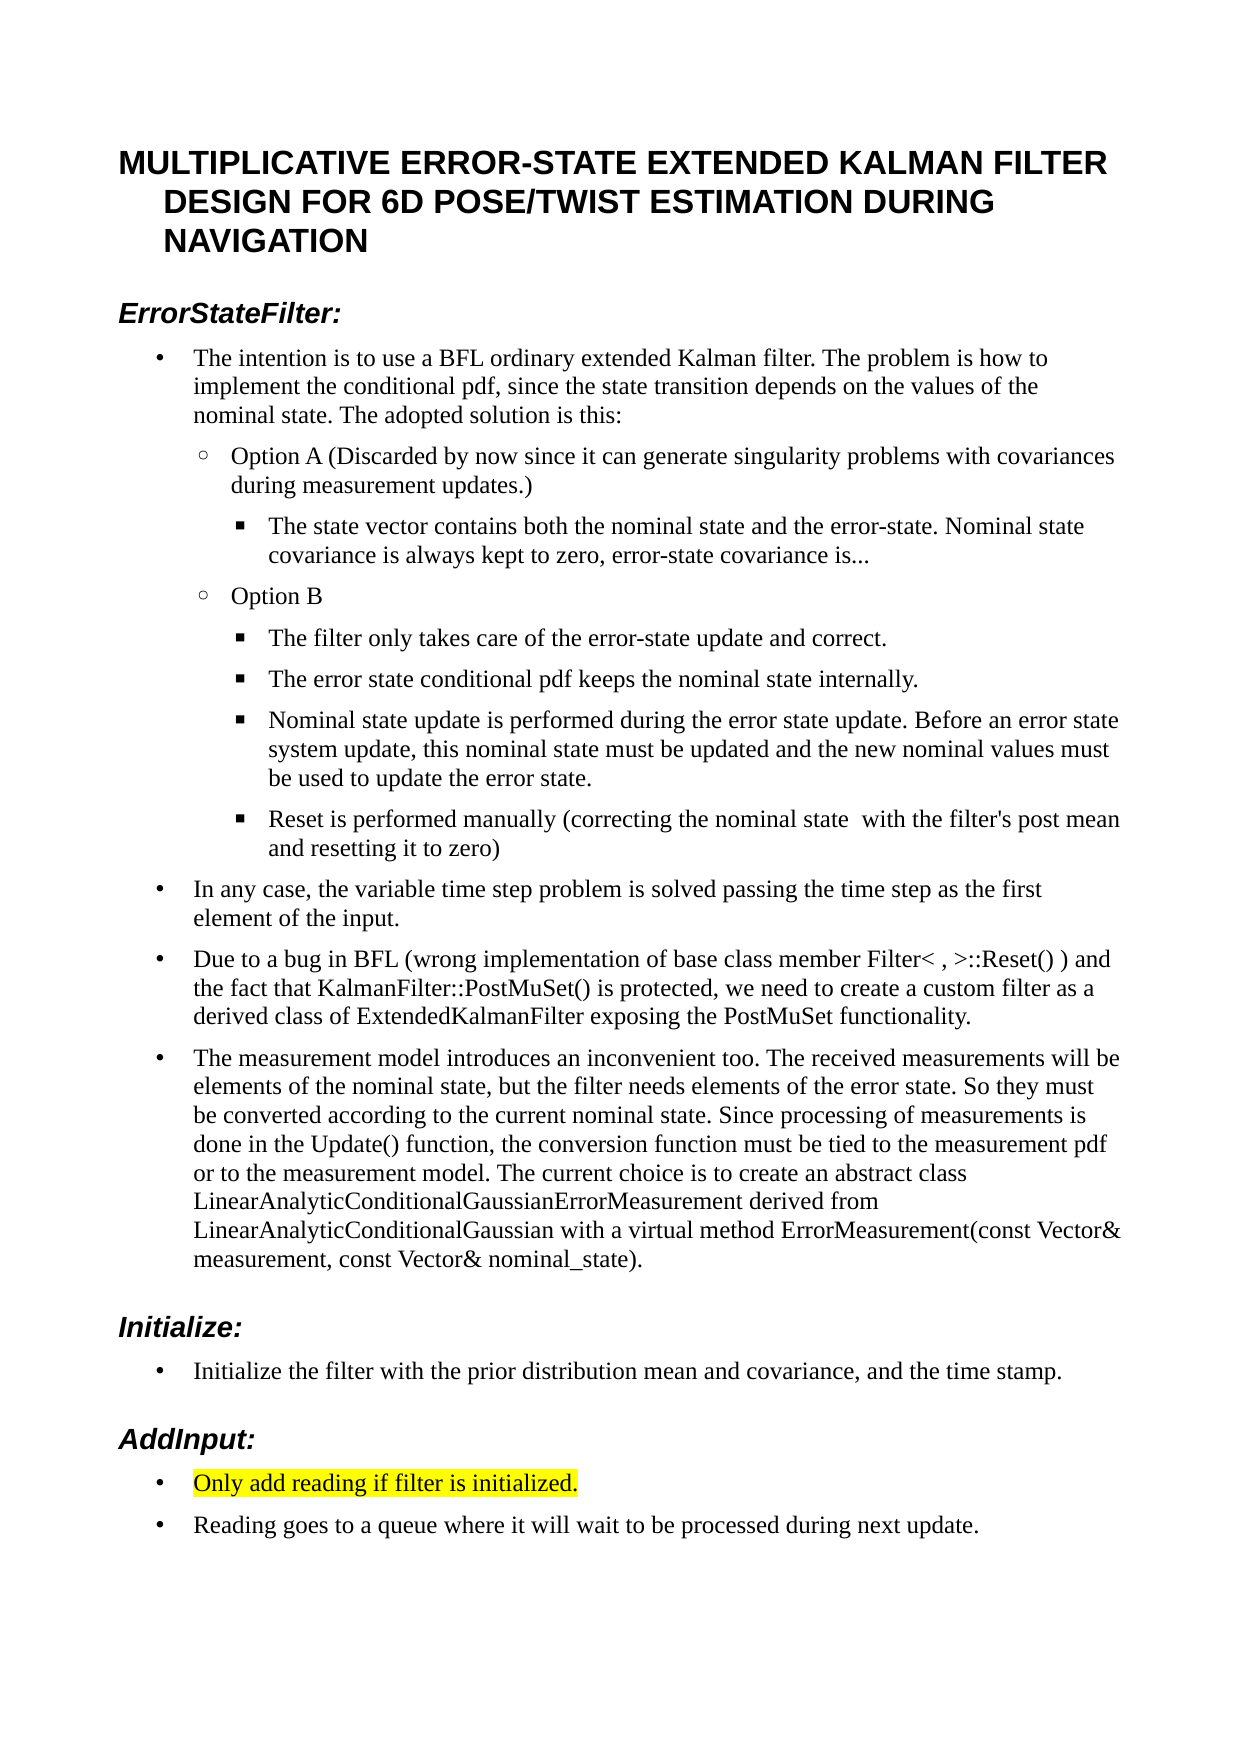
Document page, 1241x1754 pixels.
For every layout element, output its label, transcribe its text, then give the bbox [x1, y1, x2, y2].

list Initialize the filter with the prior distribution mean and covariance, and the time stamp. [156, 1356, 1122, 1385]
list Reset is performed manually (correcting the nominal state with the filter's post mean and resetting it to zero) [231, 804, 1122, 861]
list Due to a bug in BFL (wrong implementation of base class member Filter< , >::Reset() ) and the fact that KalmanFilter::PostMuSet() is protected, we need to create a custom filter as a derived class of ExtendedKalmanFilter exposing the PostMuSet functionality. [156, 944, 1122, 1030]
subtitle Initialize: [118, 1310, 1122, 1344]
subtitle ErrorStateFilter: [118, 297, 1122, 330]
list Option A (Discarded by now since it can generate singularity problems with covariances during measurement updates.) [193, 441, 1122, 499]
list The error state conditional pdf keeps the nominal state internally. [231, 664, 1122, 693]
list Reading goes to a queue where it will wait to be processed during next update. [156, 1510, 1122, 1538]
list Nominal state update is performed during the error state update. Before an error state system update, this nominal state must be updated and the new nominal values must be used to update the error state. [231, 705, 1122, 791]
list The filter only takes care of the error-state update and correct. [231, 623, 1122, 651]
list The state vector contains both the nominal state and the error-state. Nominal state covariance is always kept to zero, error-state covariance is... [231, 511, 1122, 569]
subtitle MULTIPLICATIVE ERROR-STATE EXTENDED KALMAN FILTER DESIGN FOR 6D POSE/TWIST ESTIMATION DURING NAVIGATION [118, 143, 1122, 259]
subtitle AddInput: [118, 1422, 1122, 1456]
list Option B [193, 581, 1122, 610]
list The measurement model introduces an inconvenient too. The received measurements will be elements of the nominal state, but the filter needs elements of the error state. So they must be converted according to the current nominal state. Since processing of measurements is done in the Update() function, the conversion function must be tied to the measurement pdf or to the measurement model. The current choice is to create an abstract class LinearAnalyticConditionalGaussianErrorMeasurement derived from LinearAnalyticConditionalGaussian with a virtual method ErrorMeasurement(const Vector& measurement, const Vector& nominal_state). [156, 1043, 1122, 1273]
list The intention is to use a BFL ordinary extended Kalman filter. The problem is how to implement the conditional pdf, since the state transition depends on the values of the nominal state. The adopted solution is this: [156, 343, 1122, 429]
list Only add reading if filter is initialized. [156, 1468, 1122, 1497]
list In any case, the variable time step problem is solved passing the time step as the first element of the input. [156, 874, 1122, 931]
